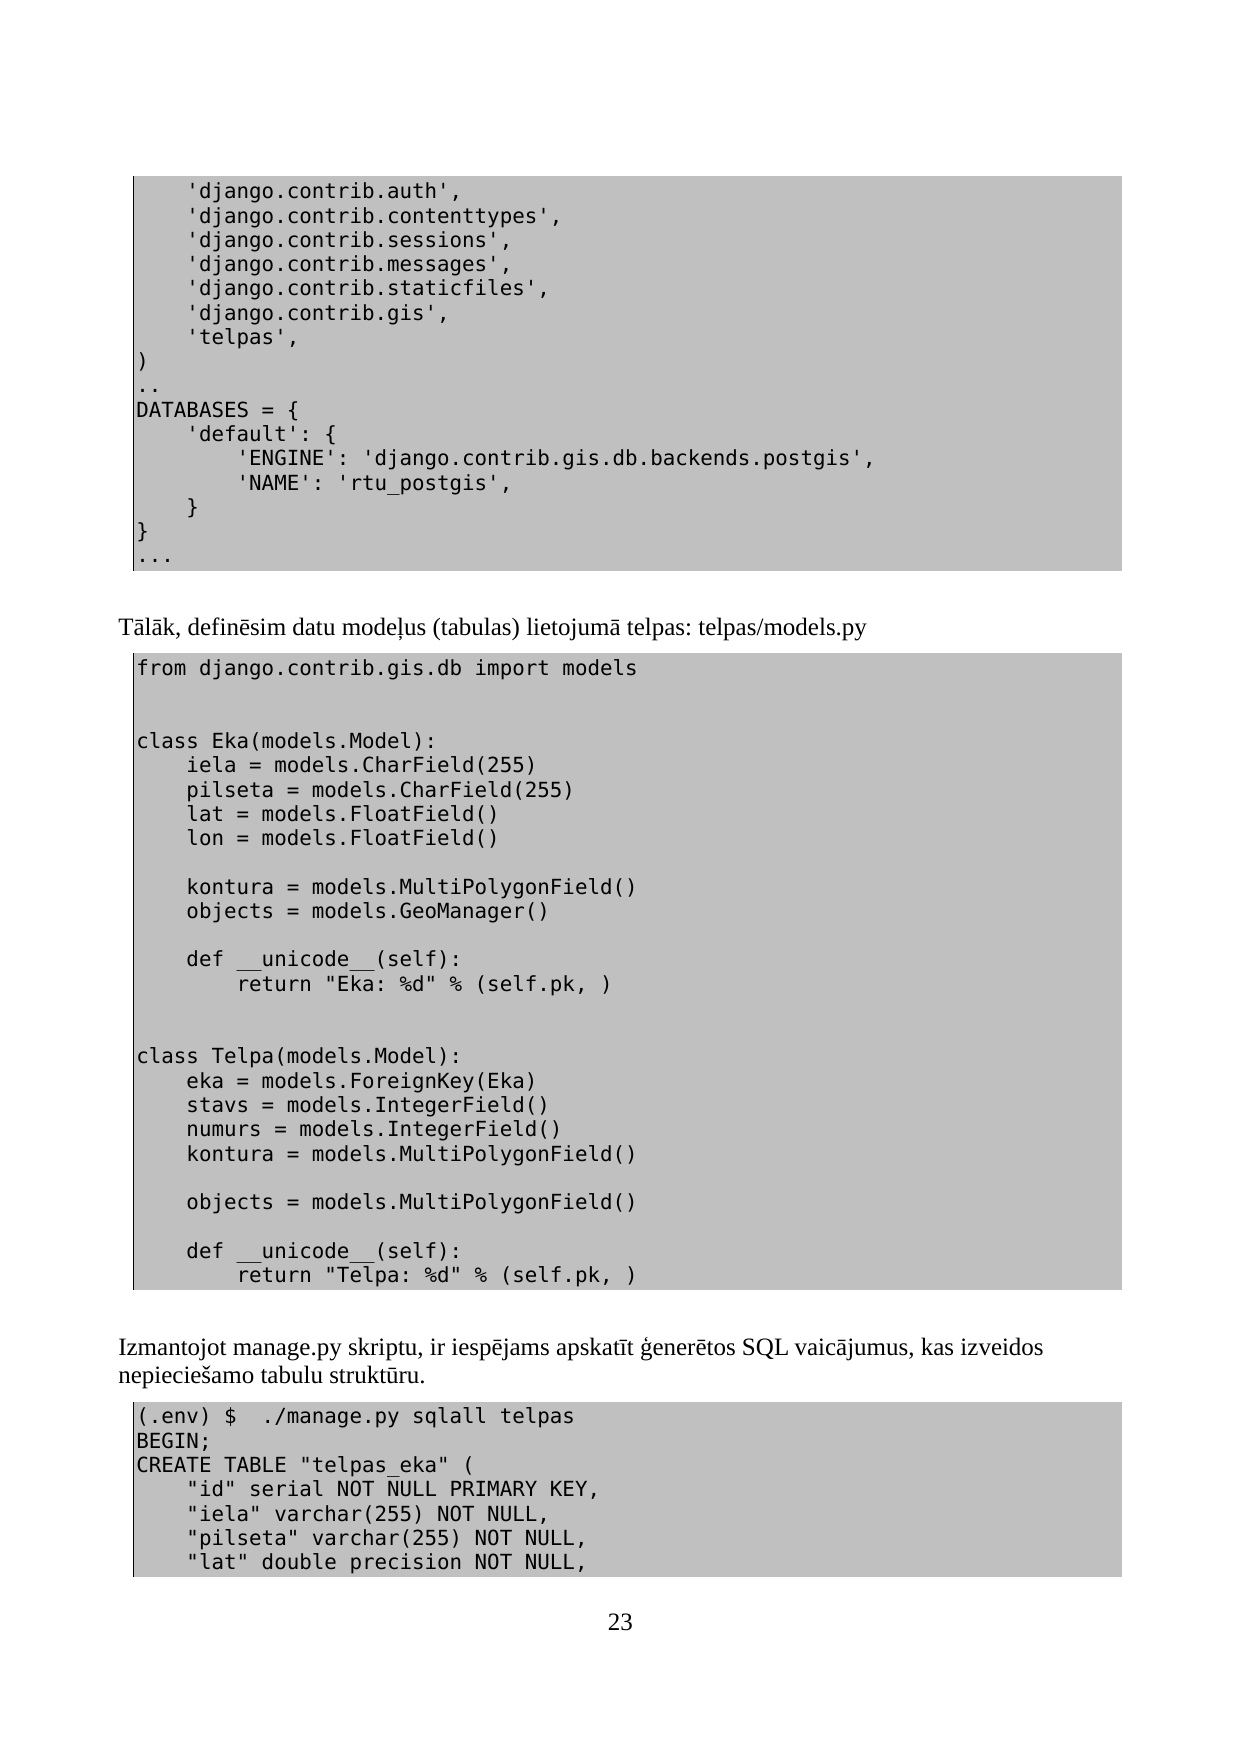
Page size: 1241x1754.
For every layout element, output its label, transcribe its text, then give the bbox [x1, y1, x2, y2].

text ) [134, 349, 1122, 373]
text } [134, 519, 1122, 543]
text def __unicode__(self): [134, 1239, 1122, 1263]
text lat = models.FloatField() [134, 802, 1122, 826]
text from django.contrib.gis.db import models [134, 653, 1122, 681]
text DATABASES = { [134, 398, 1122, 422]
text objects = models.MultiPolygonField() [134, 1190, 1122, 1214]
text 'django.contrib.auth', [134, 176, 1122, 204]
text "iela" varchar(255) NOT NULL, [134, 1502, 1122, 1526]
text return "Eka: %d" % (self.pk, ) [134, 972, 1122, 996]
text .. [134, 373, 1122, 398]
text 'django.contrib.gis', [134, 301, 1122, 325]
text 'ENGINE': 'django.contrib.gis.db.backends.postgis', [134, 446, 1122, 471]
text def __unicode__(self): [134, 947, 1122, 972]
text BEGIN; [134, 1429, 1122, 1453]
text "lat" double precision NOT NULL, [134, 1550, 1122, 1577]
text kontura = models.MultiPolygonField() [134, 875, 1122, 899]
text pilseta = models.CharField(255) [134, 778, 1122, 802]
text Tālāk, definēsim datu modeļus (tabulas) lietojumā telpas: telpas/models.py [118, 612, 1122, 641]
text return "Telpa: %d" % (self.pk, ) [134, 1263, 1122, 1290]
text iela = models.CharField(255) [134, 753, 1122, 778]
text Izmantojot manage.py skriptu, ir iespējams apskatīt ģenerētos SQL vaicājumus, kas izveidos nepieciešamo tabulu struktūru. [118, 1332, 1122, 1389]
text 'django.contrib.staticfiles', [134, 276, 1122, 301]
text 'django.contrib.sessions', [134, 228, 1122, 252]
text CREATE TABLE "telpas_eka" ( [134, 1453, 1122, 1477]
text 'django.contrib.contenttypes', [134, 204, 1122, 228]
text "pilseta" varchar(255) NOT NULL, [134, 1526, 1122, 1550]
text } [134, 495, 1122, 519]
text 'django.contrib.messages', [134, 252, 1122, 276]
text 'default': { [134, 422, 1122, 446]
text lon = models.FloatField() [134, 826, 1122, 850]
text stavs = models.IntegerField() [134, 1093, 1122, 1117]
text class Telpa(models.Model): [134, 1044, 1122, 1069]
text class Eka(models.Model): [134, 729, 1122, 753]
text eka = models.ForeignKey(Eka) [134, 1069, 1122, 1093]
text "id" serial NOT NULL PRIMARY KEY, [134, 1477, 1122, 1502]
text objects = models.GeoManager() [134, 899, 1122, 923]
text 'telpas', [134, 325, 1122, 349]
text numurs = models.IntegerField() [134, 1117, 1122, 1142]
text (.env) $ ./manage.py sqlall telpas [134, 1402, 1122, 1429]
text 'NAME': 'rtu_postgis', [134, 471, 1122, 495]
text ... [134, 543, 1122, 571]
text kontura = models.MultiPolygonField() [134, 1142, 1122, 1166]
